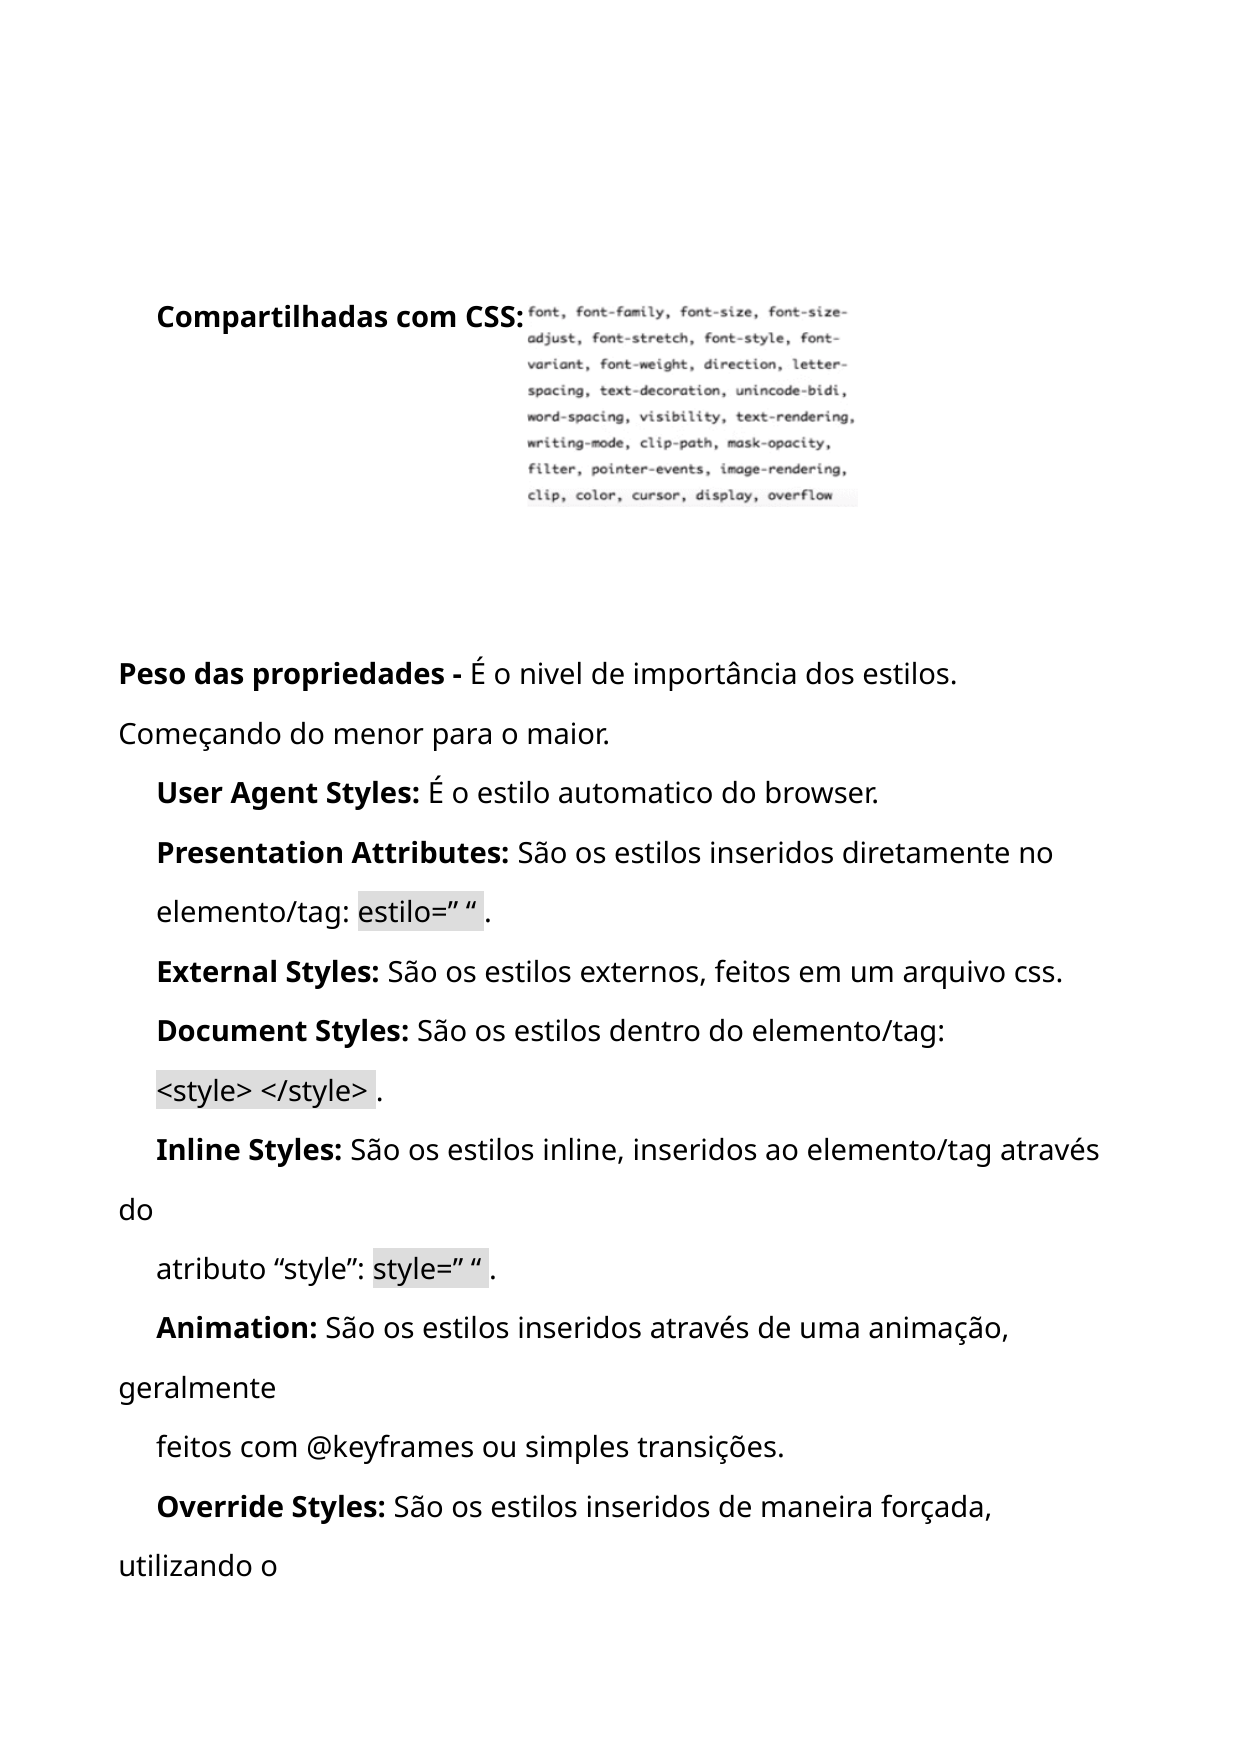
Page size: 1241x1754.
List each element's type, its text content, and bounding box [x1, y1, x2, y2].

text Peso das propriedades - É o nivel de importância dos estilos. Começando do menor para o maior. [118, 653, 1122, 753]
text Presentation Attributes: São os estilos inseridos diretamente no [118, 832, 1122, 872]
picture [527, 303, 858, 507]
text elemento/tag: estilo=” “ . [118, 891, 1122, 931]
text feitos com @keyframes ou simples transições. [118, 1427, 1122, 1466]
text External Styles: São os estilos externos, feitos em um arquivo css. [118, 951, 1122, 991]
text Animation: São os estilos inseridos através de uma animação, geralmente [118, 1308, 1122, 1407]
text Inline Styles: São os estilos inline, inseridos ao elemento/tag através do [118, 1129, 1122, 1228]
text User Agent Styles: É o estilo automatico do browser. [118, 772, 1122, 812]
text Override Styles: São os estilos inseridos de maneira forçada, utilizando o [118, 1486, 1122, 1585]
text Compartilhadas com CSS: [118, 297, 1122, 336]
text atributo “style”: style=” “ . [118, 1248, 1122, 1288]
text <style> </style> . [118, 1070, 1122, 1109]
text Document Styles: São os estilos dentro do elemento/tag: [118, 1010, 1122, 1050]
